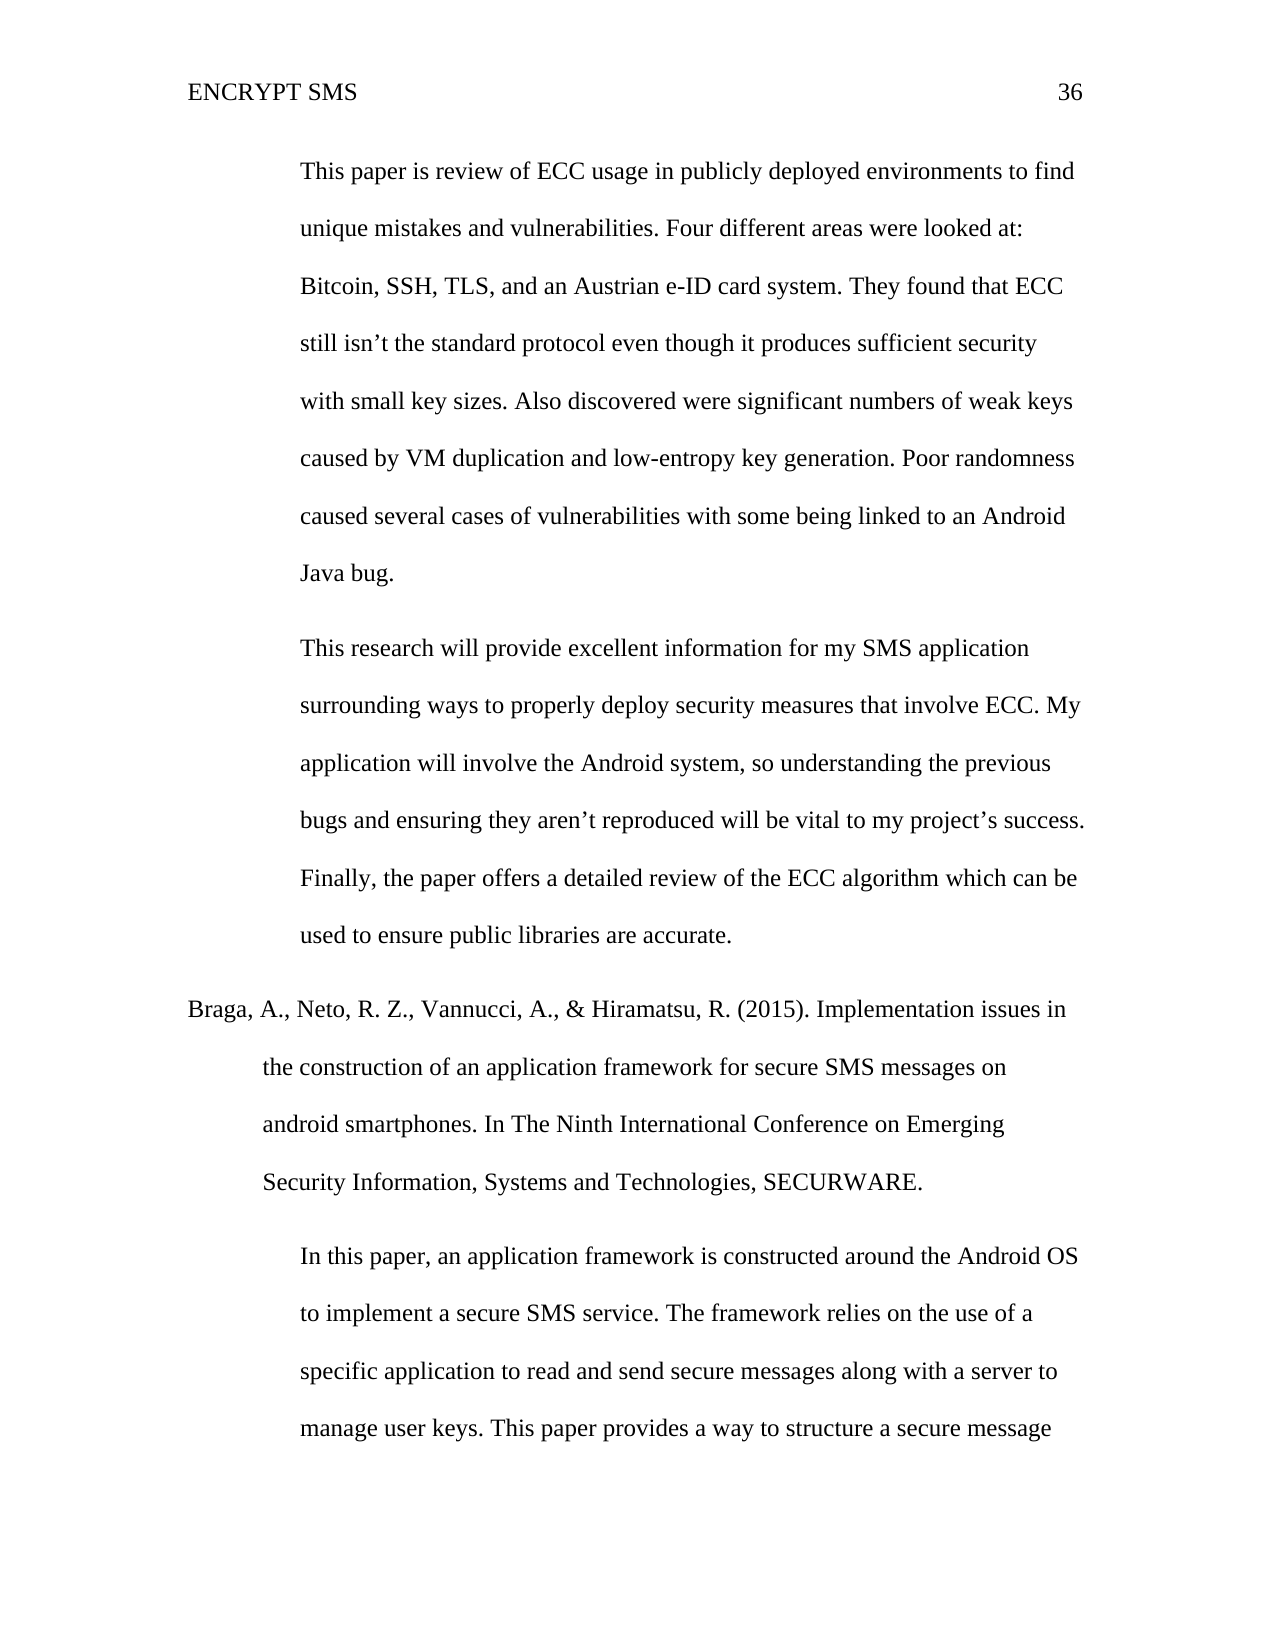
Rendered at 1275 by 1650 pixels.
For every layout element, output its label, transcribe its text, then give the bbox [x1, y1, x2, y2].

text In this paper, an application framework is constructed around the Android OS to implement a secure SMS service. The framework relies on the use of a specific application to read and send secure messages along with a server to manage user keys. This paper provides a way to structure a secure message [300, 1241, 1087, 1442]
text Braga, A., Neto, R. Z., Vannucci, A., & Hiramatsu, R. (2015). Implementation issues in the construction of an application framework for secure SMS messages on android smartphones. In The Ninth International Conference on Emerging Security Information, Systems and Technologies, SECURWARE. [187, 994, 1087, 1196]
text This paper is review of ECC usage in publicly deployed environments to find unique mistakes and vulnerabilities. Four different areas were looked at: Bitcoin, SSH, TLS, and an Austrian e-ID card system. They found that ECC still isn’t the standard protocol even though it produces sufficient security with small key sizes. Also discovered were significant numbers of weak keys caused by VM duplication and low-entropy key generation. Poor randomness caused several cases of vulnerabilities with some being linked to an Android Java bug. [300, 156, 1087, 587]
text This research will provide excellent information for my SMS application surrounding ways to properly deploy security measures that involve ECC. My application will involve the Android system, so understanding the previous bugs and ensuring they aren’t reproduced will be vital to my project’s success. Finally, the paper offers a detailed review of the ECC algorithm which can be used to ensure public libraries are accurate. [300, 633, 1087, 949]
